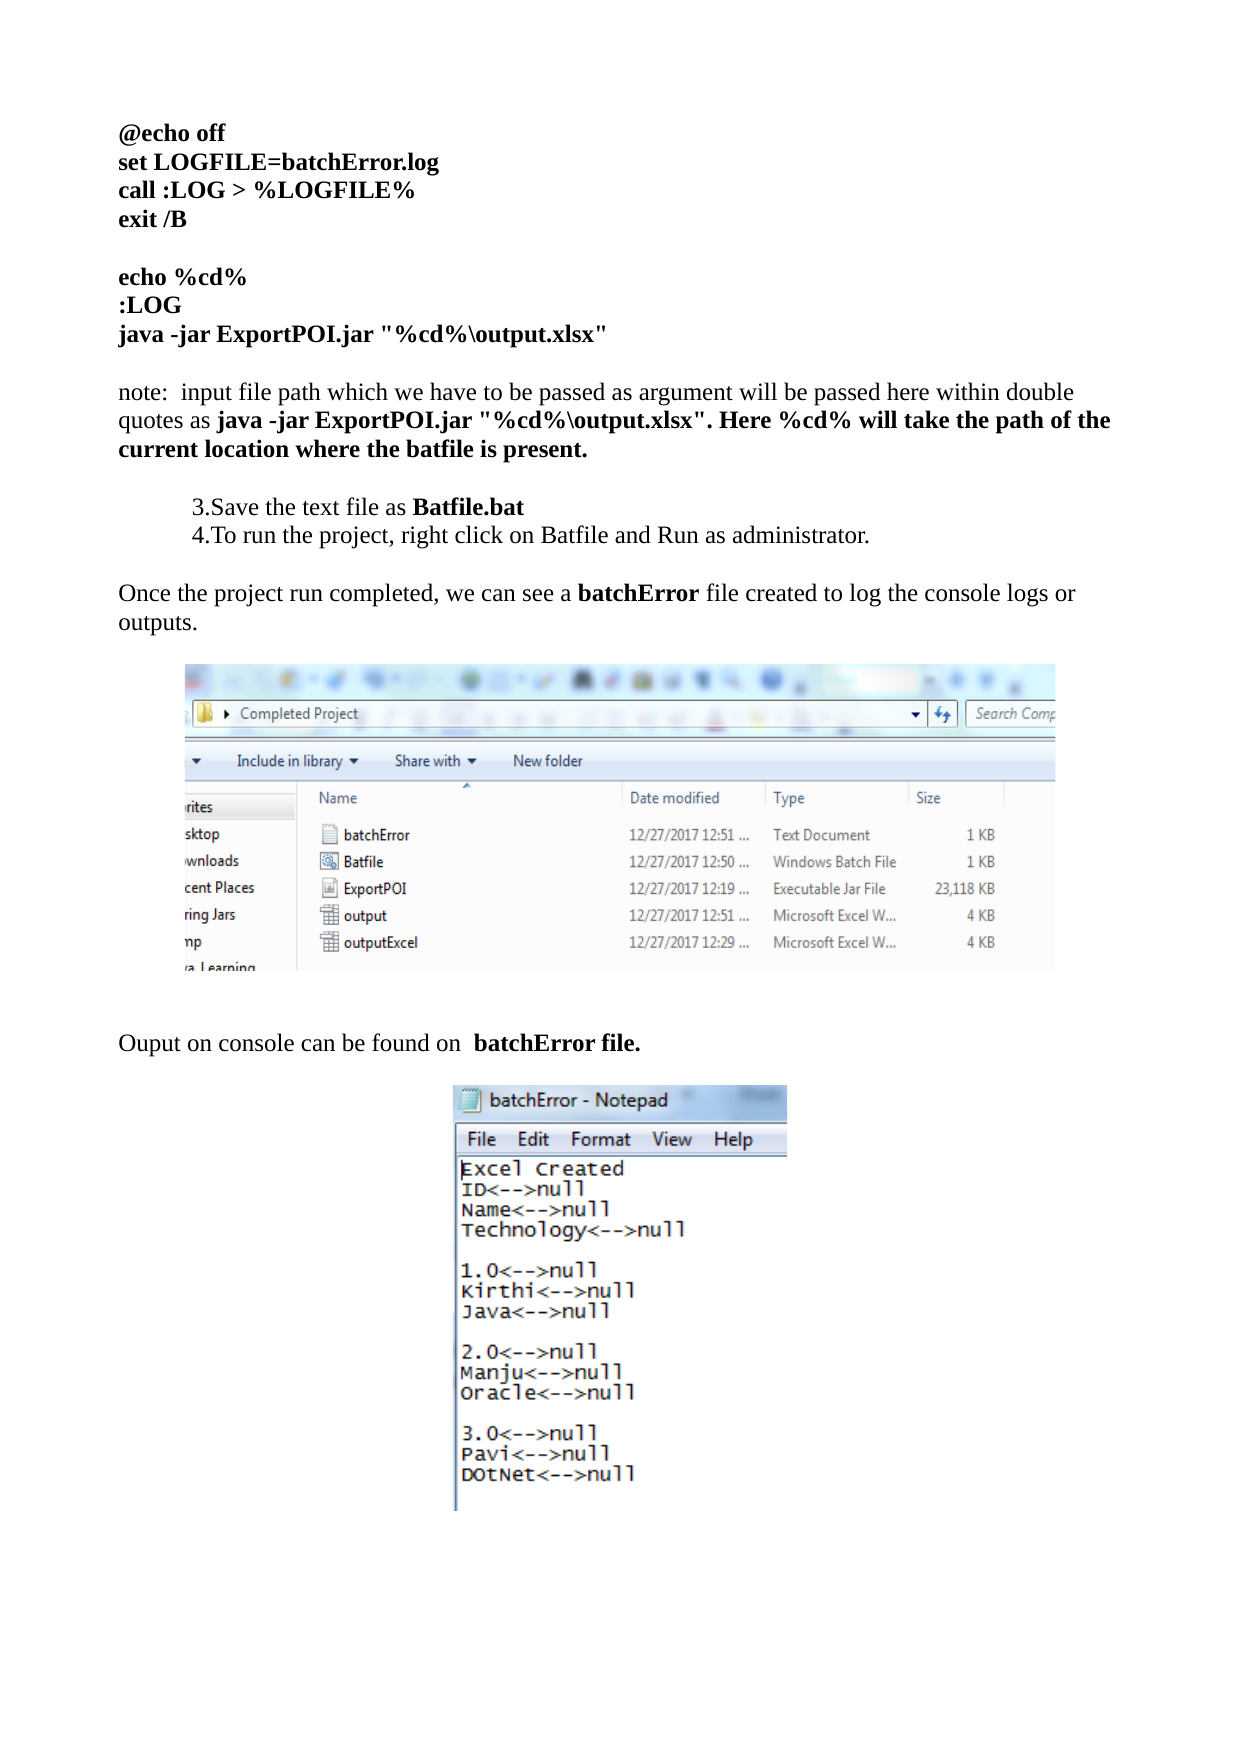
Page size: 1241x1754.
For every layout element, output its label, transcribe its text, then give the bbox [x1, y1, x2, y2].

text exit /B [118, 204, 1122, 233]
text Ouput on console can be found on batchError file. [118, 1028, 1122, 1057]
text call :LOG > %LOGFILE% [118, 176, 1122, 204]
text echo %cd% [118, 262, 1122, 291]
text set LOGFILE=batchError.log [118, 147, 1122, 176]
text 4.To run the project, right click on Batfile and Run as administrator. [118, 521, 1122, 549]
text @echo off [118, 118, 1122, 147]
picture [452, 1085, 788, 1511]
text note: input file path which we have to be passed as argument will be passed here within double quotes as java -jar ExportPOI.jar "%cd%\output.xlsx". Here %cd% will take the path of the current location where the batfile is present. [118, 377, 1122, 463]
text :LOG [118, 291, 1122, 319]
text Once the project run completed, we can see a batchError file created to log the console logs or outputs. [118, 578, 1122, 636]
text 3.Save the text file as Batfile.bat [118, 492, 1122, 521]
picture [184, 664, 1056, 971]
text java -jar ExportPOI.jar "%cd%\output.xlsx" [118, 319, 1122, 348]
